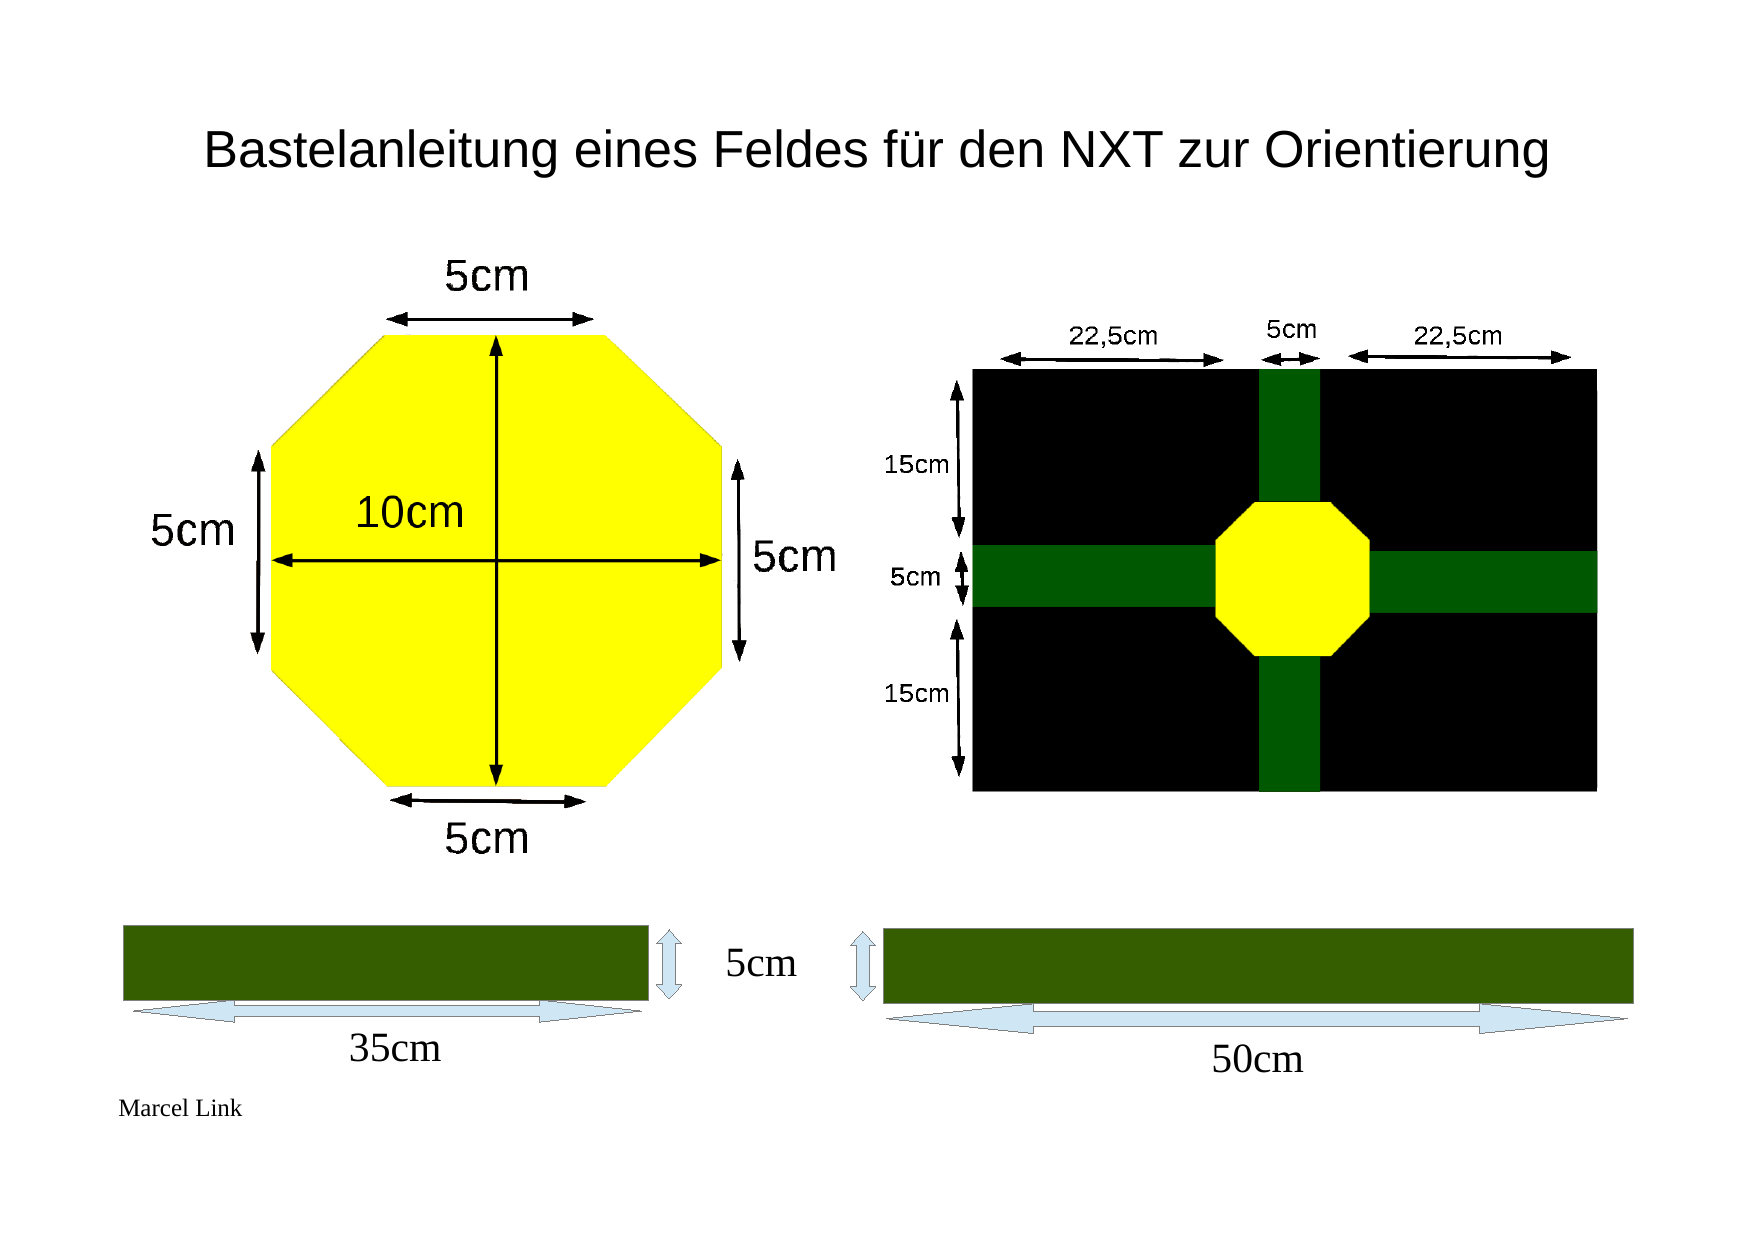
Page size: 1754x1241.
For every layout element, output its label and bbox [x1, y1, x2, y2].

picture [113, 237, 1626, 864]
